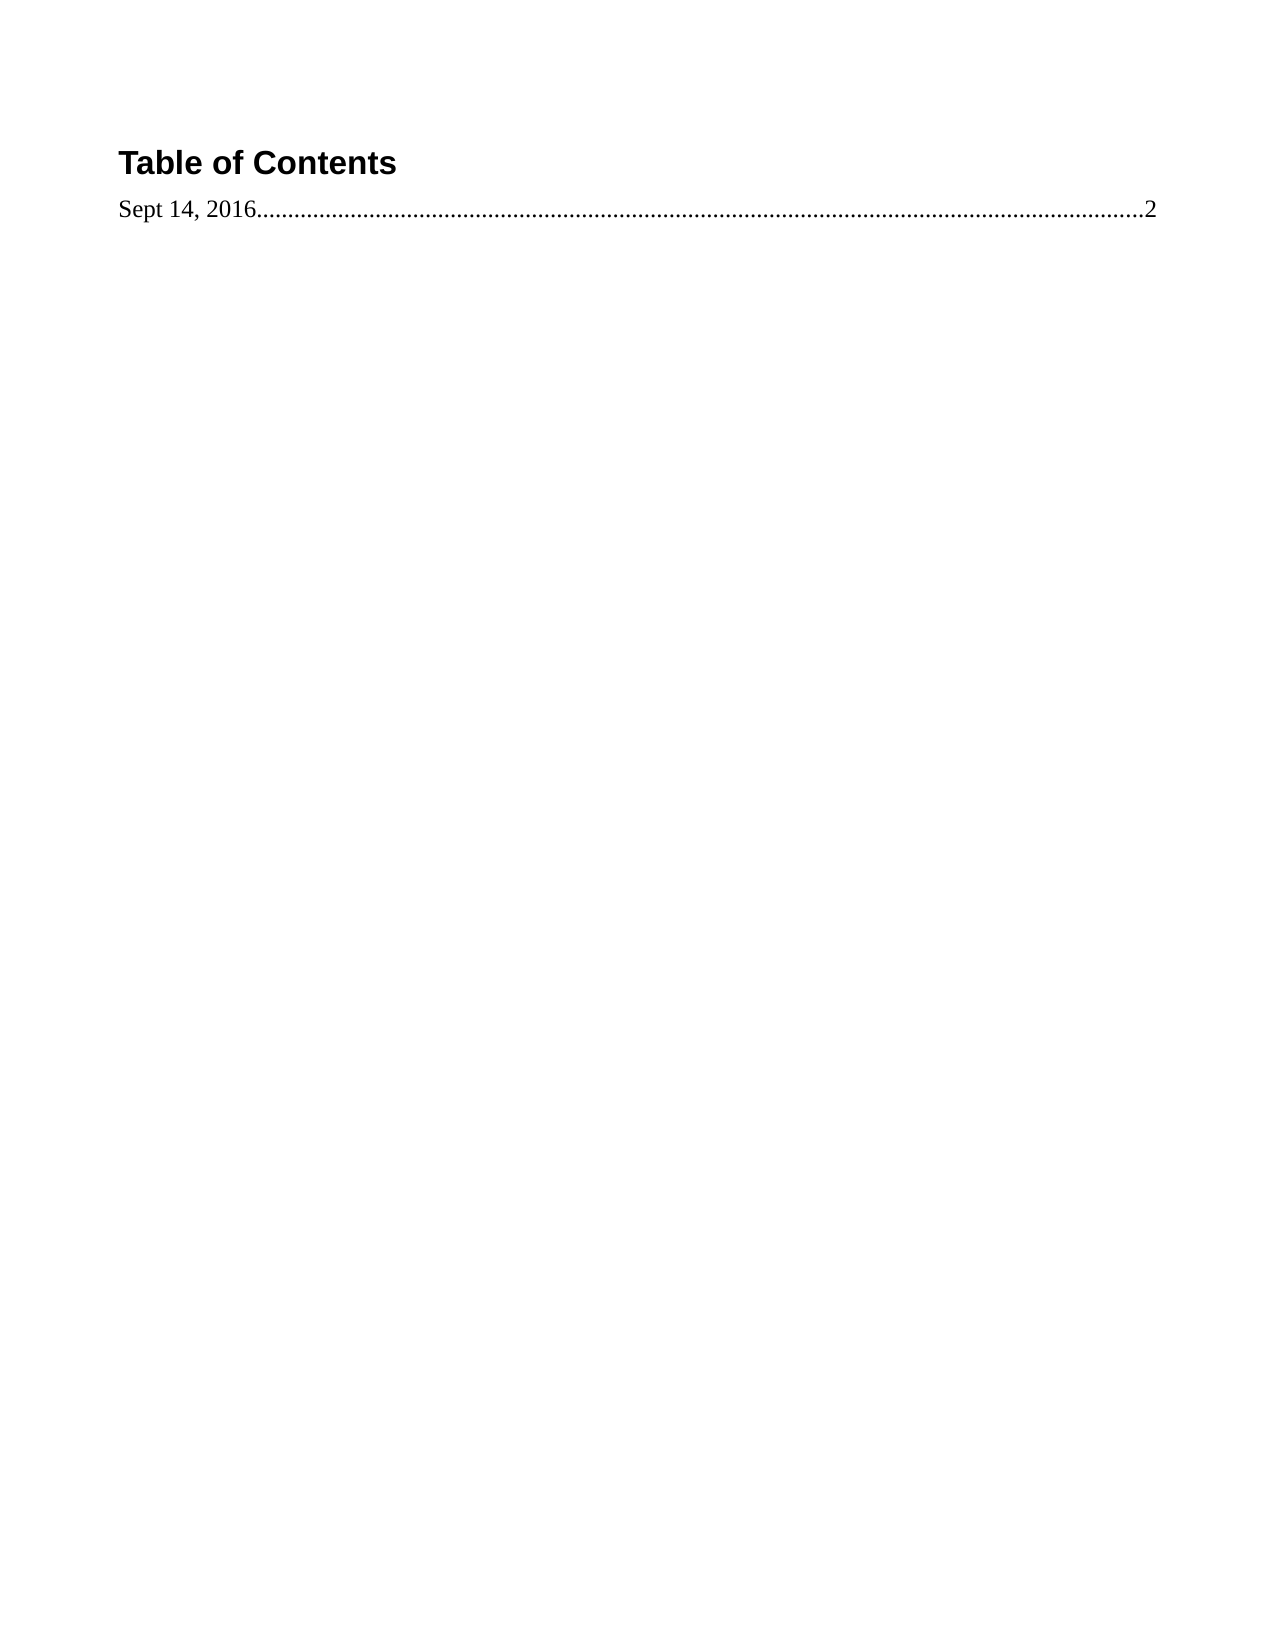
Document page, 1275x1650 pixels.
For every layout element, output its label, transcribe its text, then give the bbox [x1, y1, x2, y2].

text Sept 14, 2016 2 [118, 194, 1157, 223]
subtitle Table of Contents [118, 143, 1157, 182]
